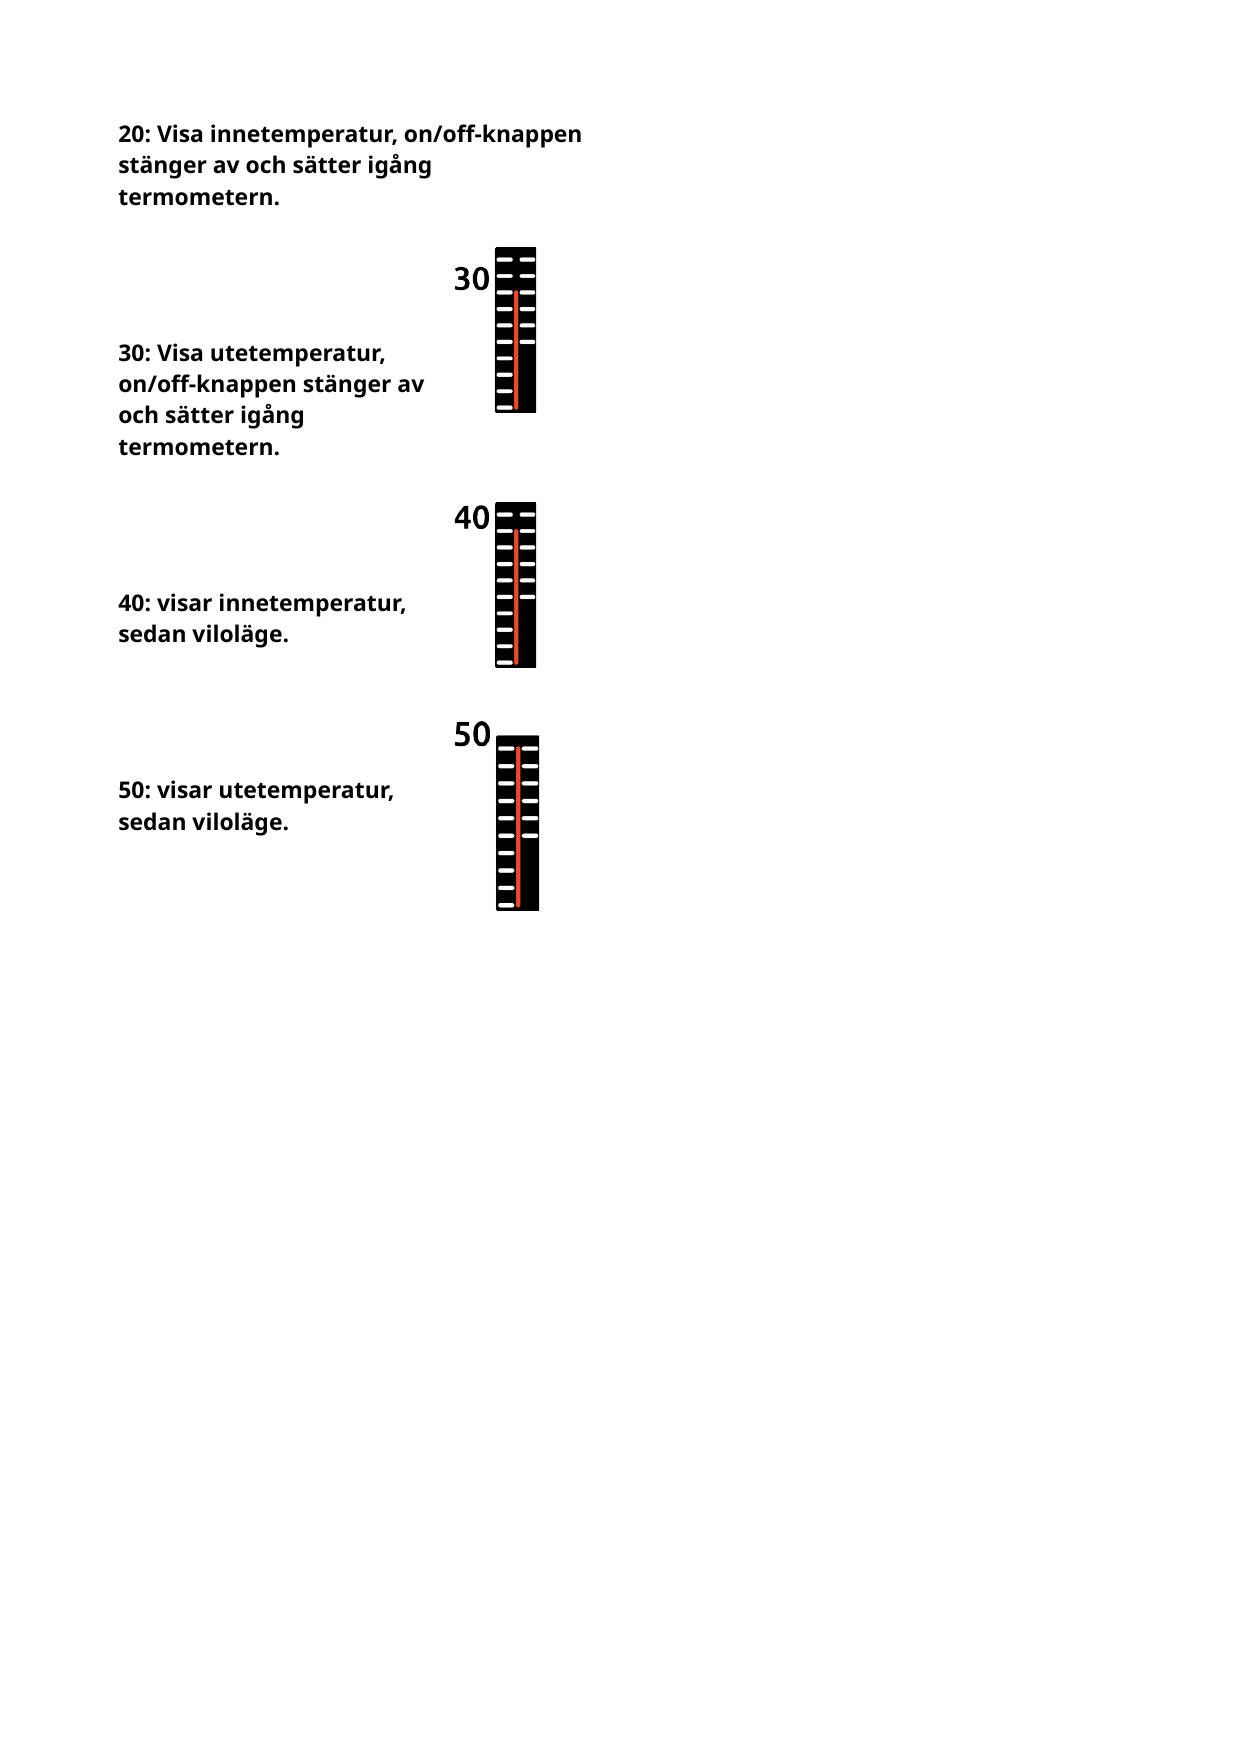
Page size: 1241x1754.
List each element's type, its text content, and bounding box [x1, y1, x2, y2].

text 40: visar innetemperatur, sedan viloläge. [118, 587, 454, 649]
text 30: Visa utetemperatur, on/off-knappen stänger av och sätter igång termometern. [118, 337, 591, 462]
picture [454, 721, 540, 911]
text 20: Visa innetemperatur, on/off-knappen stänger av och sätter igång termometern. [118, 118, 591, 212]
text 50: visar utetemperatur, sedan viloläge. [118, 774, 454, 837]
text [537, 587, 591, 649]
picture [454, 247, 537, 413]
picture [454, 502, 537, 668]
text [540, 774, 591, 837]
